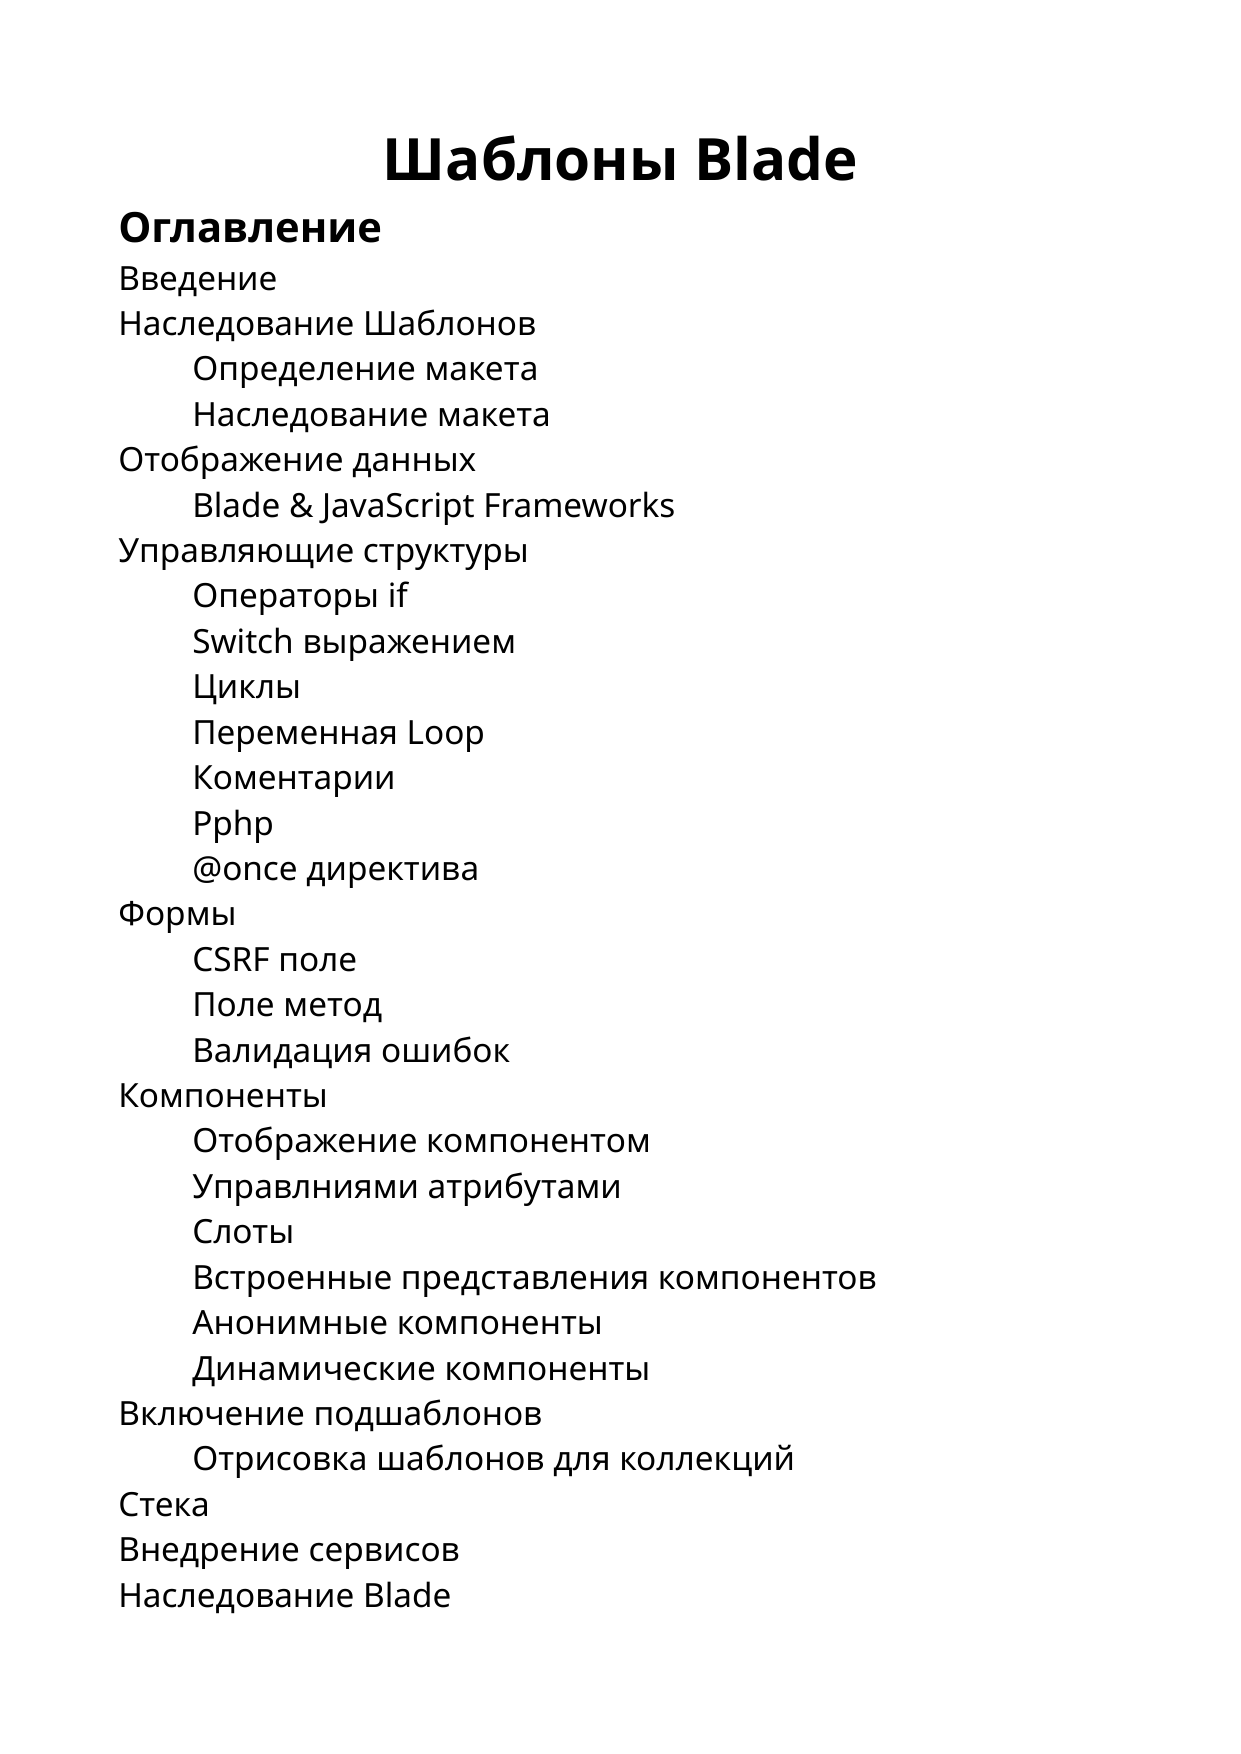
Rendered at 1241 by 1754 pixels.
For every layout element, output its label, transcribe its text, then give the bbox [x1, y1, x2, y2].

text CSRF поле [118, 936, 1122, 981]
text Pphp [118, 799, 1122, 845]
text Наследование Blade [118, 1571, 1122, 1617]
text Шаблоны Blade [118, 118, 1122, 198]
text Динамические компоненты [118, 1344, 1122, 1390]
text Наследование макета [118, 391, 1122, 436]
text Анонимные компоненты [118, 1299, 1122, 1344]
text Switch выражением [118, 618, 1122, 663]
text Отрисовка шаблонов для коллекций [118, 1435, 1122, 1481]
text Компоненты [118, 1072, 1122, 1117]
text Встроенные представления компонентов [118, 1253, 1122, 1299]
text Поле метод [118, 981, 1122, 1026]
text Наследование Шаблонов [118, 300, 1122, 345]
text Внедрение сервисов [118, 1526, 1122, 1571]
text Управлниями атрибутами [118, 1163, 1122, 1208]
text Отображение данных [118, 436, 1122, 481]
text Blade & JavaScript Frameworks [118, 481, 1122, 527]
text Управляющие структуры [118, 527, 1122, 572]
text Формы [118, 890, 1122, 936]
text Определение макета [118, 345, 1122, 391]
text Коментарии [118, 754, 1122, 799]
text Стека [118, 1481, 1122, 1526]
text Введение [118, 254, 1122, 300]
text Включение подшаблонов [118, 1390, 1122, 1435]
text @once директива [118, 845, 1122, 890]
text Циклы [118, 663, 1122, 708]
text Операторы if [118, 572, 1122, 618]
text Отображение компонентом [118, 1117, 1122, 1163]
text Слоты [118, 1208, 1122, 1253]
text Переменная Loop [118, 708, 1122, 754]
text Оглавление [118, 198, 1122, 254]
text Валидация ошибок [118, 1026, 1122, 1072]
